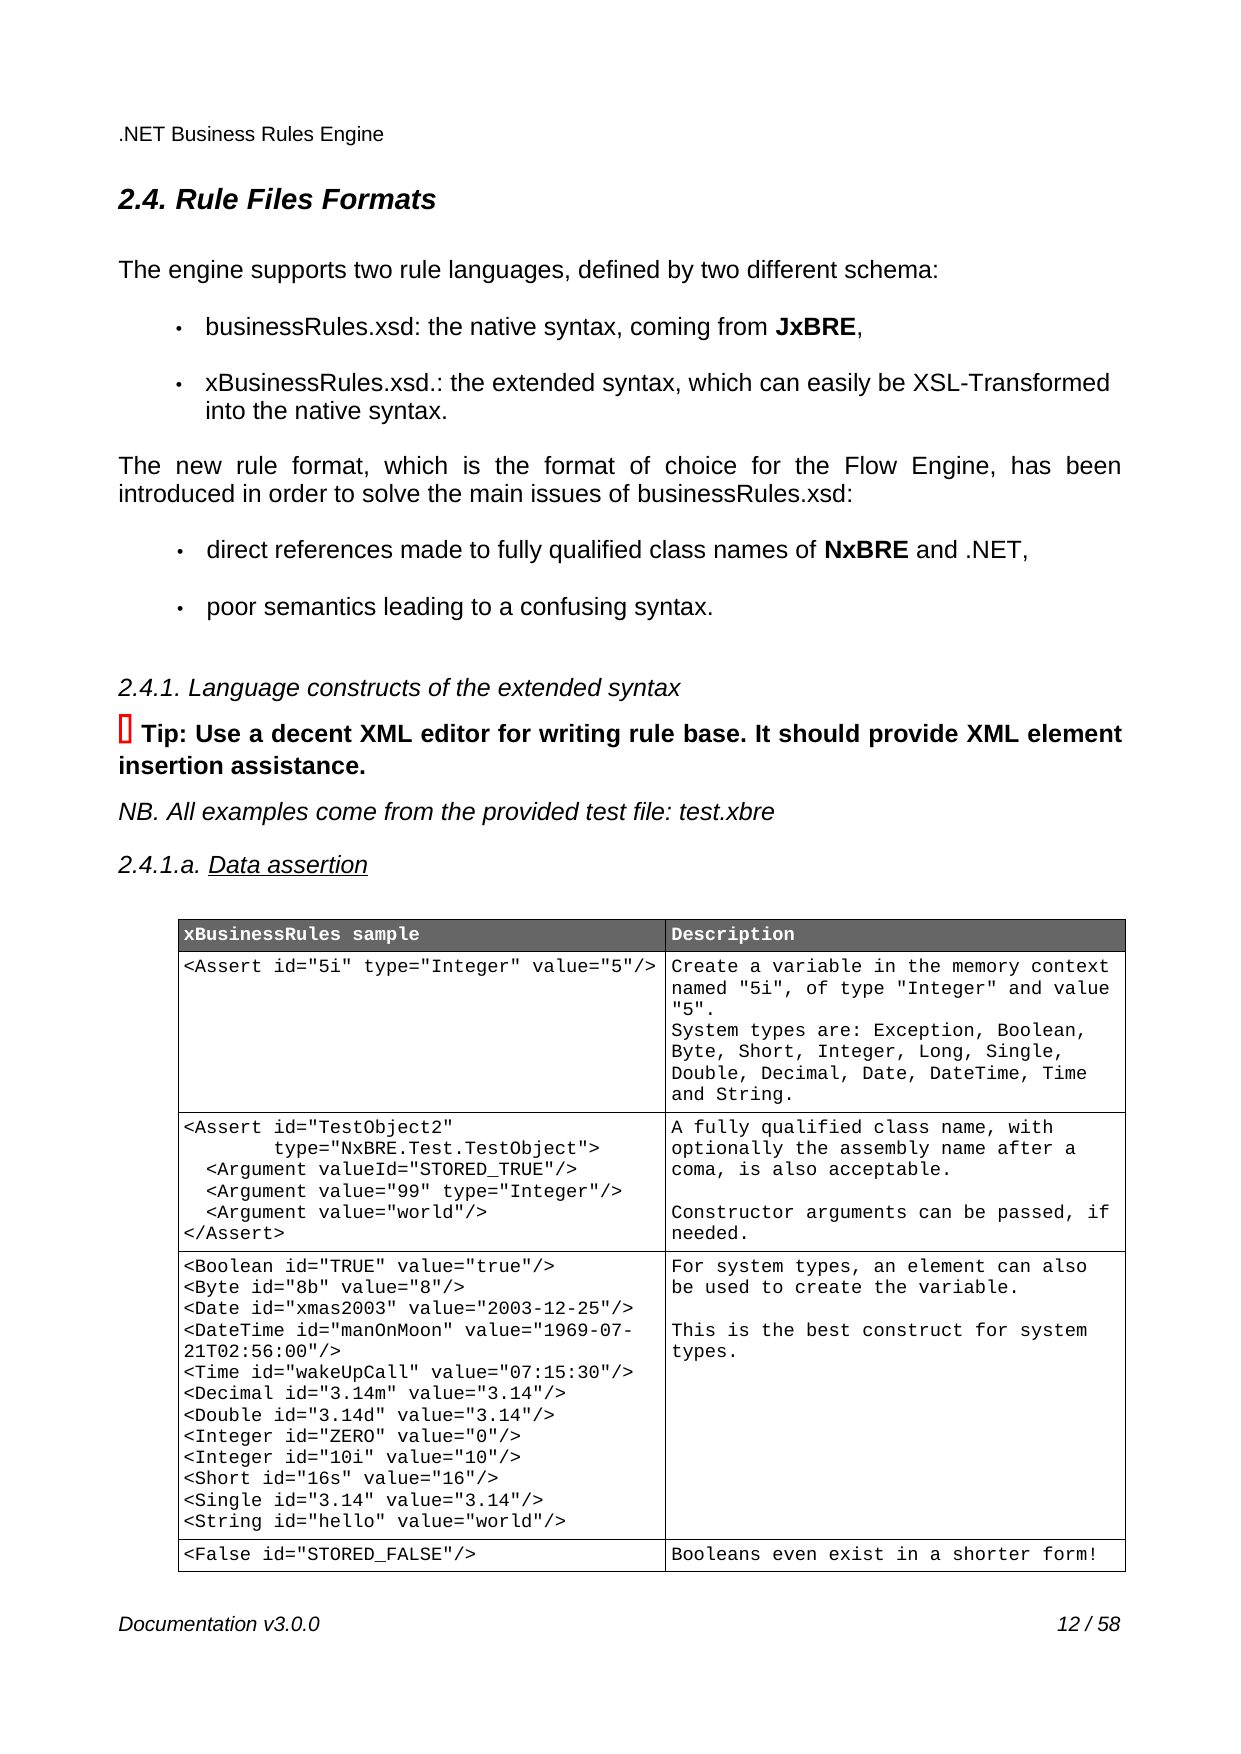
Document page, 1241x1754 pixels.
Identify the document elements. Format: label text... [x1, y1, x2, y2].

text The new rule format, which is the format of choice for the Flow Engine, has been introduced in order to solve the main issues of businessRules.xsd: [118, 452, 1124, 508]
list poor semantics leading to a confusing syntax. [177, 592, 1124, 620]
table_cell For system types, an element can also be used to create the variable. This is the best construct for system types. [666, 1252, 1125, 1539]
text  Tip: Use a decent XML editor for writing rule base. It should provide XML element insertion assistance. [118, 714, 1124, 780]
table_cell <False id="STORED_FALSE"/> [179, 1540, 665, 1571]
table_cell Create a variable in the memory context named "5i", of type "Integer" and value "5". System types are: Exception, Boolean, Byte, Short, Integer, Long, Single, Double, Decimal, Date, DateTime, Time and String. [666, 952, 1125, 1112]
text The engine supports two rule languages, defined by two different schema: [118, 256, 1124, 284]
text NB. All examples come from the provided test file: test.xbre [118, 797, 1124, 826]
table_cell <Assert id="TestObject2" type="NxBRE.Test.TestObject"> <Argument valueId="STORED_TRUE"/> <Argument value="99" type="Integer"/> <Argument value="world"/> </Assert> [179, 1113, 665, 1251]
subtitle Data assertion [118, 851, 1124, 878]
subtitle Language constructs of the extended syntax [118, 673, 1124, 701]
table_cell Booleans even exist in a shorter form! [666, 1540, 1125, 1571]
table_cell A fully qualified class name, with optionally the assembly name after a coma, is also acceptable. Constructor arguments can be passed, if needed. [666, 1113, 1125, 1251]
table_header xBusinessRules sample [179, 920, 665, 951]
table_header Description [666, 920, 1125, 951]
list businessRules.xsd: the native syntax, coming from JxBRE, [176, 312, 1124, 368]
table_cell <Boolean id="TRUE" value="true"/> <Byte id="8b" value="8"/> <Date id="xmas2003" value="2003-12-25"/> <DateTime id="manOnMoon" value="1969-07-21T02:56:00"/> <Time id="wakeUpCall" value="07:15:30"/> <Decimal id="3.14m" value="3.14"/> <Double id="3.14d" value="3.14"/> <Integer id="ZERO" value="0"/> <Integer id="10i" value="10"/> <Short id="16s" value="16"/> <Single id="3.14" value="3.14"/> <String id="hello" value="world"/> [179, 1252, 665, 1539]
table_cell <Assert id="5i" type="Integer" value="5"/> [179, 952, 665, 1112]
list xBusinessRules.xsd.: the extended syntax, which can easily be XSL-Transformed into the native syntax. [176, 368, 1124, 424]
subtitle Rule Files Formats [118, 183, 1124, 216]
list direct references made to fully qualified class names of NxBRE and .NET, [177, 536, 1124, 592]
